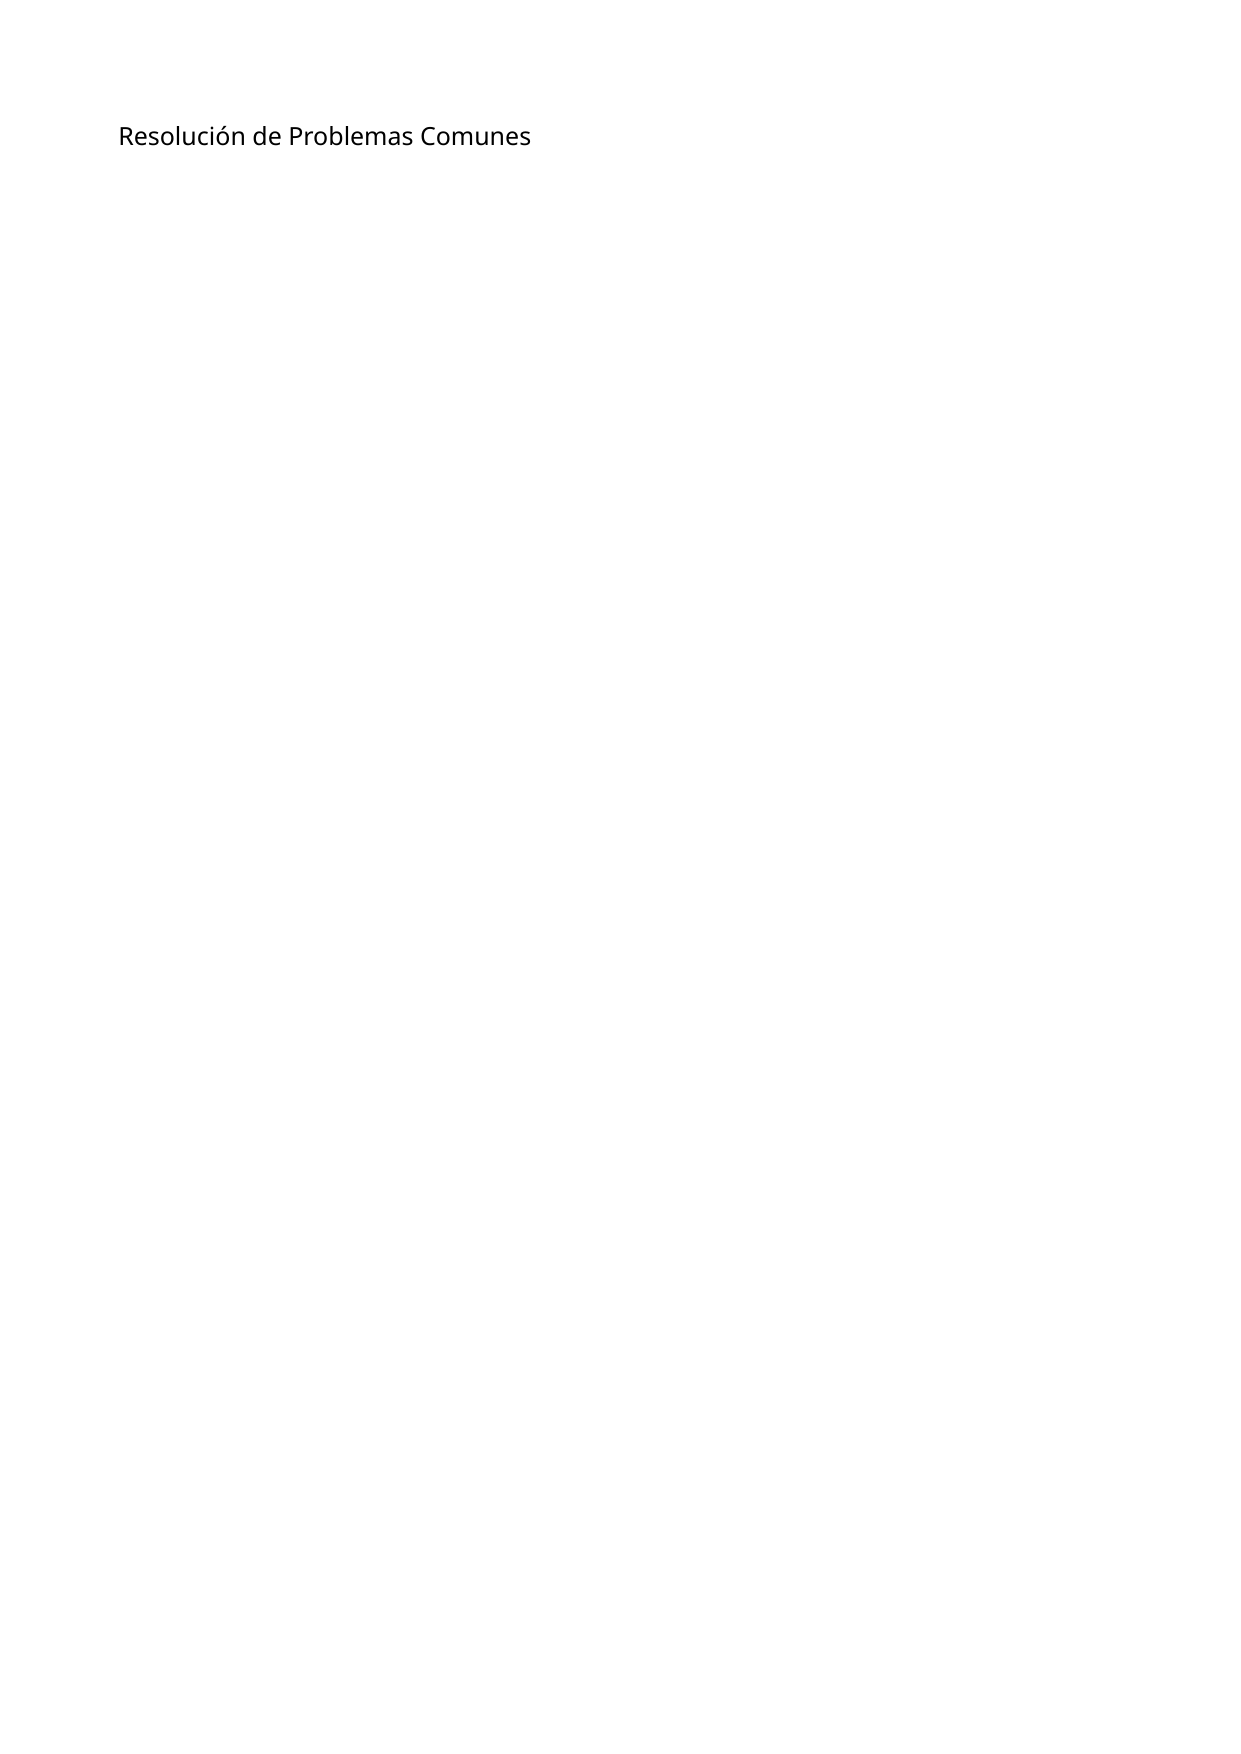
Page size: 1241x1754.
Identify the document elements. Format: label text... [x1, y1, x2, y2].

text Resolución de Problemas Comunes [118, 118, 1122, 152]
